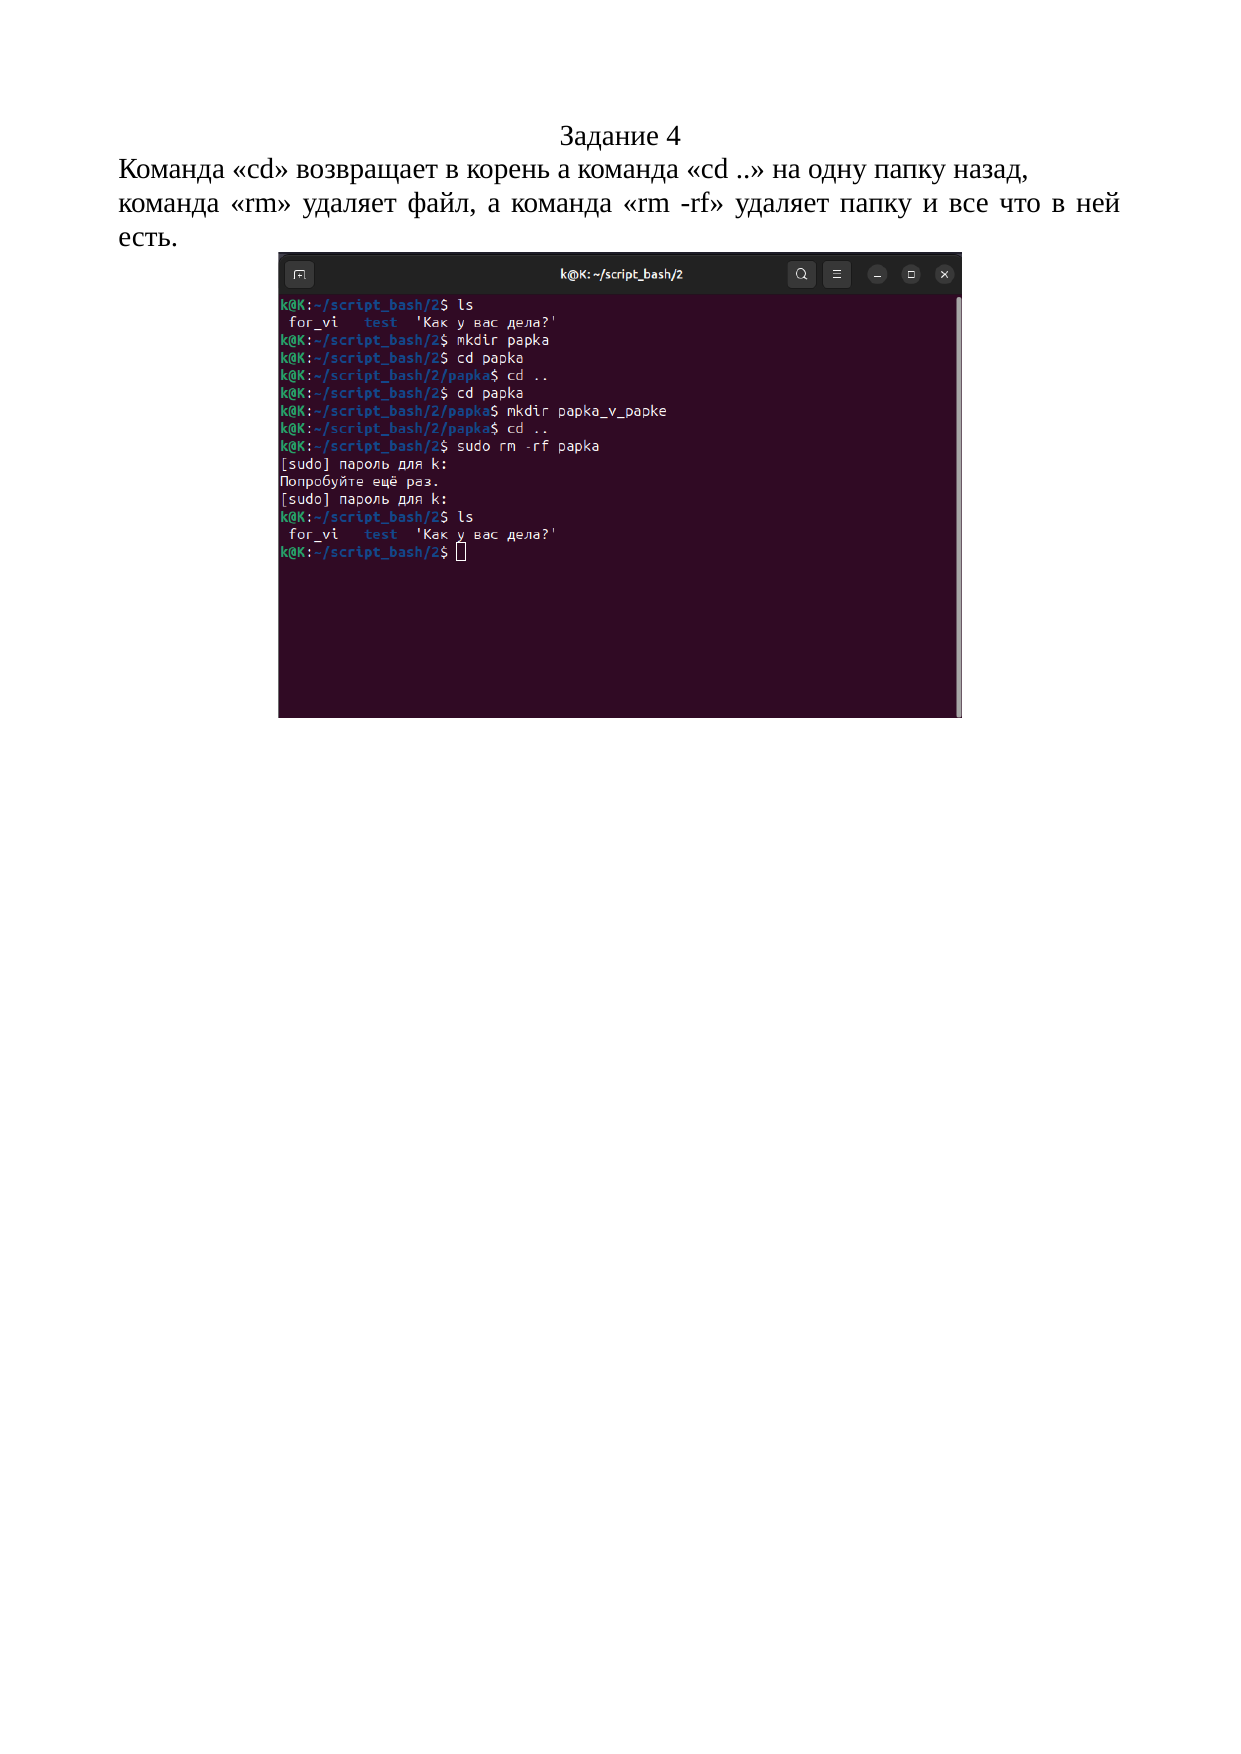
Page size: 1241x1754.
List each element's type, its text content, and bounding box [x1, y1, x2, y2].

picture [278, 252, 962, 718]
text Задание 4 [118, 118, 1122, 152]
text команда «rm» удаляет файл, а команда «rm -rf» удаляет папку и все что в ней есть. [118, 185, 1122, 252]
text Команда «cd» возвращает в корень а команда «cd ..» на одну папку назад, [118, 152, 1122, 185]
